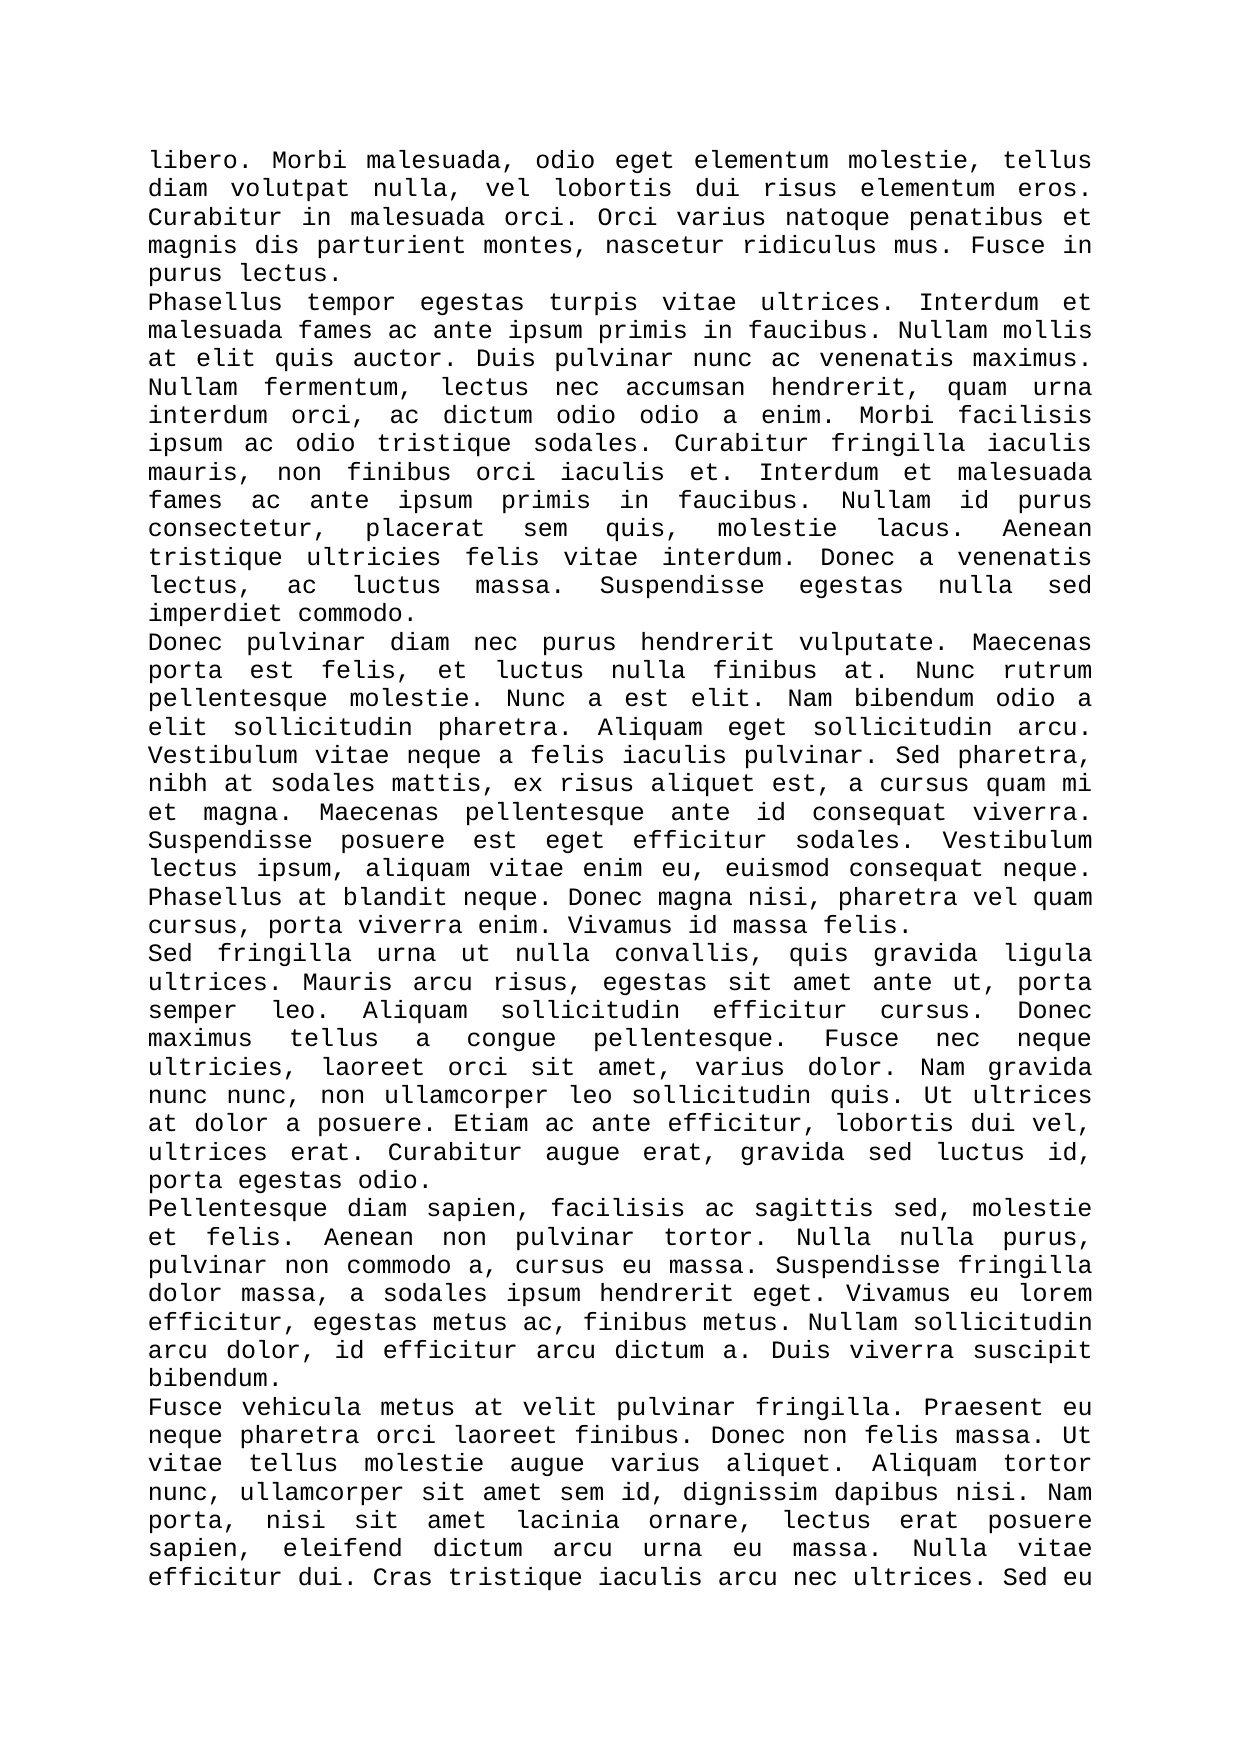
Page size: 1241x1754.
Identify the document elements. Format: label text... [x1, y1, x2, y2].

text Fusce vehicula metus at velit pulvinar fringilla. Praesent eu neque pharetra orci laoreet finibus. Donec non felis massa. Ut vitae tellus molestie augue varius aliquet. Aliquam tortor nunc, ullamcorper sit amet sem id, dignissim dapibus nisi. Nam porta, nisi sit amet lacinia ornare, lectus erat posuere sapien, eleifend dictum arcu urna eu massa. Nulla vitae efficitur dui. Cras tristique iaculis arcu nec ultrices. Sed eu [148, 1394, 1093, 1593]
text Pellentesque diam sapien, facilisis ac sagittis sed, molestie et felis. Aenean non pulvinar tortor. Nulla nulla purus, pulvinar non commodo a, cursus eu massa. Suspendisse fringilla dolor massa, a sodales ipsum hendrerit eget. Vivamus eu lorem efficitur, egestas metus ac, finibus metus. Nullam sollicitudin arcu dolor, id efficitur arcu dictum a. Duis viverra suscipit bibendum. [148, 1196, 1093, 1394]
text Sed fringilla urna ut nulla convallis, quis gravida ligula ultrices. Mauris arcu risus, egestas sit amet ante ut, porta semper leo. Aliquam sollicitudin efficitur cursus. Donec maximus tellus a congue pellentesque. Fusce nec neque ultricies, laoreet orci sit amet, varius dolor. Nam gravida nunc nunc, non ullamcorper leo sollicitudin quis. Ut ultrices at dolor a posuere. Etiam ac ante efficitur, lobortis dui vel, ultrices erat. Curabitur augue erat, gravida sed luctus id, porta egestas odio. [148, 941, 1093, 1196]
text Phasellus tempor egestas turpis vitae ultrices. Interdum et malesuada fames ac ante ipsum primis in faucibus. Nullam mollis at elit quis auctor. Duis pulvinar nunc ac venenatis maximus. Nullam fermentum, lectus nec accumsan hendrerit, quam urna interdum orci, ac dictum odio odio a enim. Morbi facilisis ipsum ac odio tristique sodales. Curabitur fringilla iaculis mauris, non finibus orci iaculis et. Interdum et malesuada fames ac ante ipsum primis in faucibus. Nullam id purus consectetur, placerat sem quis, molestie lacus. Aenean tristique ultricies felis vitae interdum. Donec a venenatis lectus, ac luctus massa. Suspendisse egestas nulla sed imperdiet commodo. [148, 289, 1093, 629]
text libero. Morbi malesuada, odio eget elementum molestie, tellus diam volutpat nulla, vel lobortis dui risus elementum eros. Curabitur in malesuada orci. Orci varius natoque penatibus et magnis dis parturient montes, nascetur ridiculus mus. Fusce in purus lectus. [148, 148, 1093, 289]
text Donec pulvinar diam nec purus hendrerit vulputate. Maecenas porta est felis, et luctus nulla finibus at. Nunc rutrum pellentesque molestie. Nunc a est elit. Nam bibendum odio a elit sollicitudin pharetra. Aliquam eget sollicitudin arcu. Vestibulum vitae neque a felis iaculis pulvinar. Sed pharetra, nibh at sodales mattis, ex risus aliquet est, a cursus quam mi et magna. Maecenas pellentesque ante id consequat viverra. Suspendisse posuere est eget efficitur sodales. Vestibulum lectus ipsum, aliquam vitae enim eu, euismod consequat neque. Phasellus at blandit neque. Donec magna nisi, pharetra vel quam cursus, porta viverra enim. Vivamus id massa felis. [148, 629, 1093, 941]
